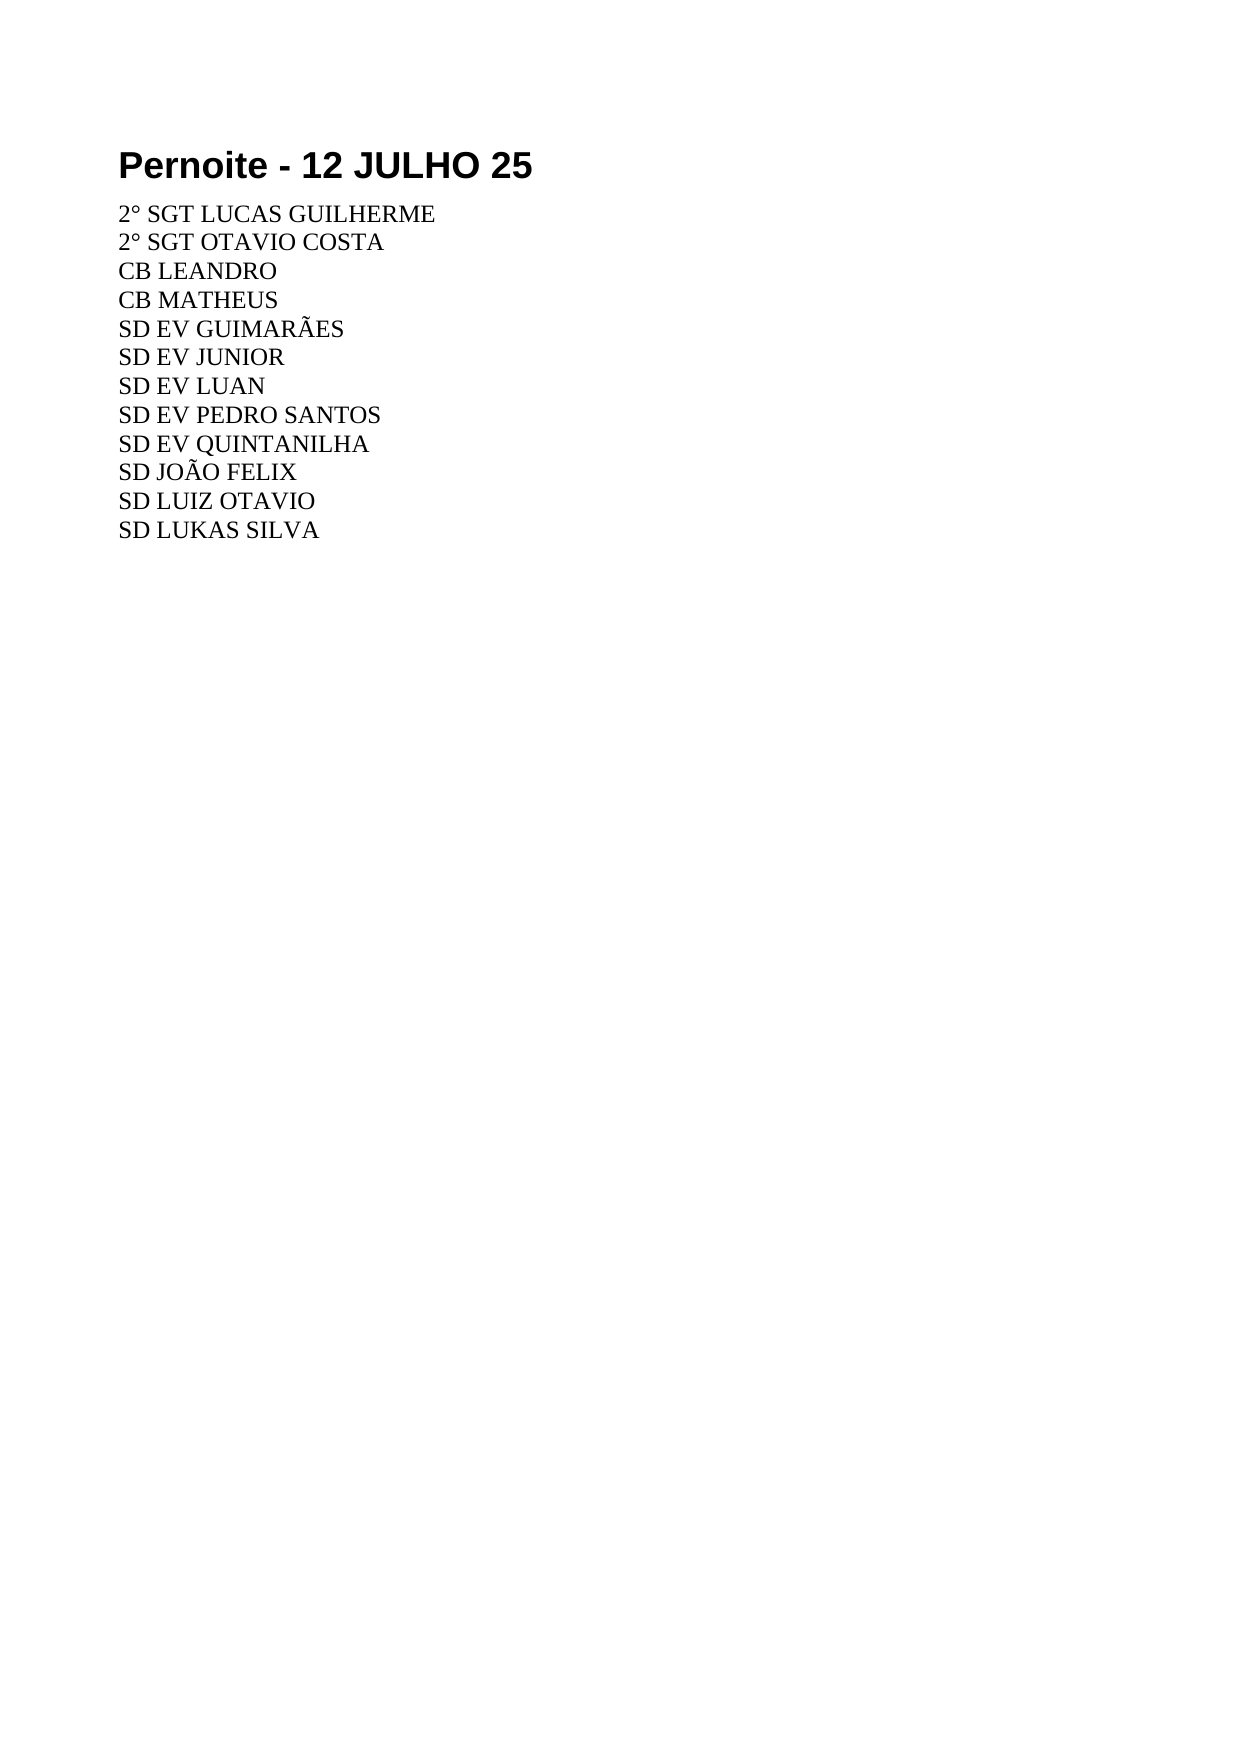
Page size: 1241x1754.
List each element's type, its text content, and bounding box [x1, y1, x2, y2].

text CB MATHEUS [118, 233, 1122, 262]
text SD EV LUAN [118, 319, 1122, 348]
text SD EV PEDRO SANTOS [118, 348, 1122, 377]
text SD EV GUIMARÃES [118, 262, 1122, 291]
text SD LUIZ OTAVIO [118, 434, 1122, 463]
text 2° SGT OTAVIO COSTA [118, 176, 1122, 204]
text SD LUKAS SILVA [118, 463, 1122, 492]
subtitle Pernoite - 12 JULHO 25 [118, 118, 1122, 147]
text 2° SGT LUCAS GUILHERME [118, 147, 1122, 176]
text SD JOÃO FELIX [118, 406, 1122, 434]
text SD EV JUNIOR [118, 291, 1122, 319]
text CB LEANDRO [118, 204, 1122, 233]
text SD EV QUINTANILHA [118, 377, 1122, 406]
